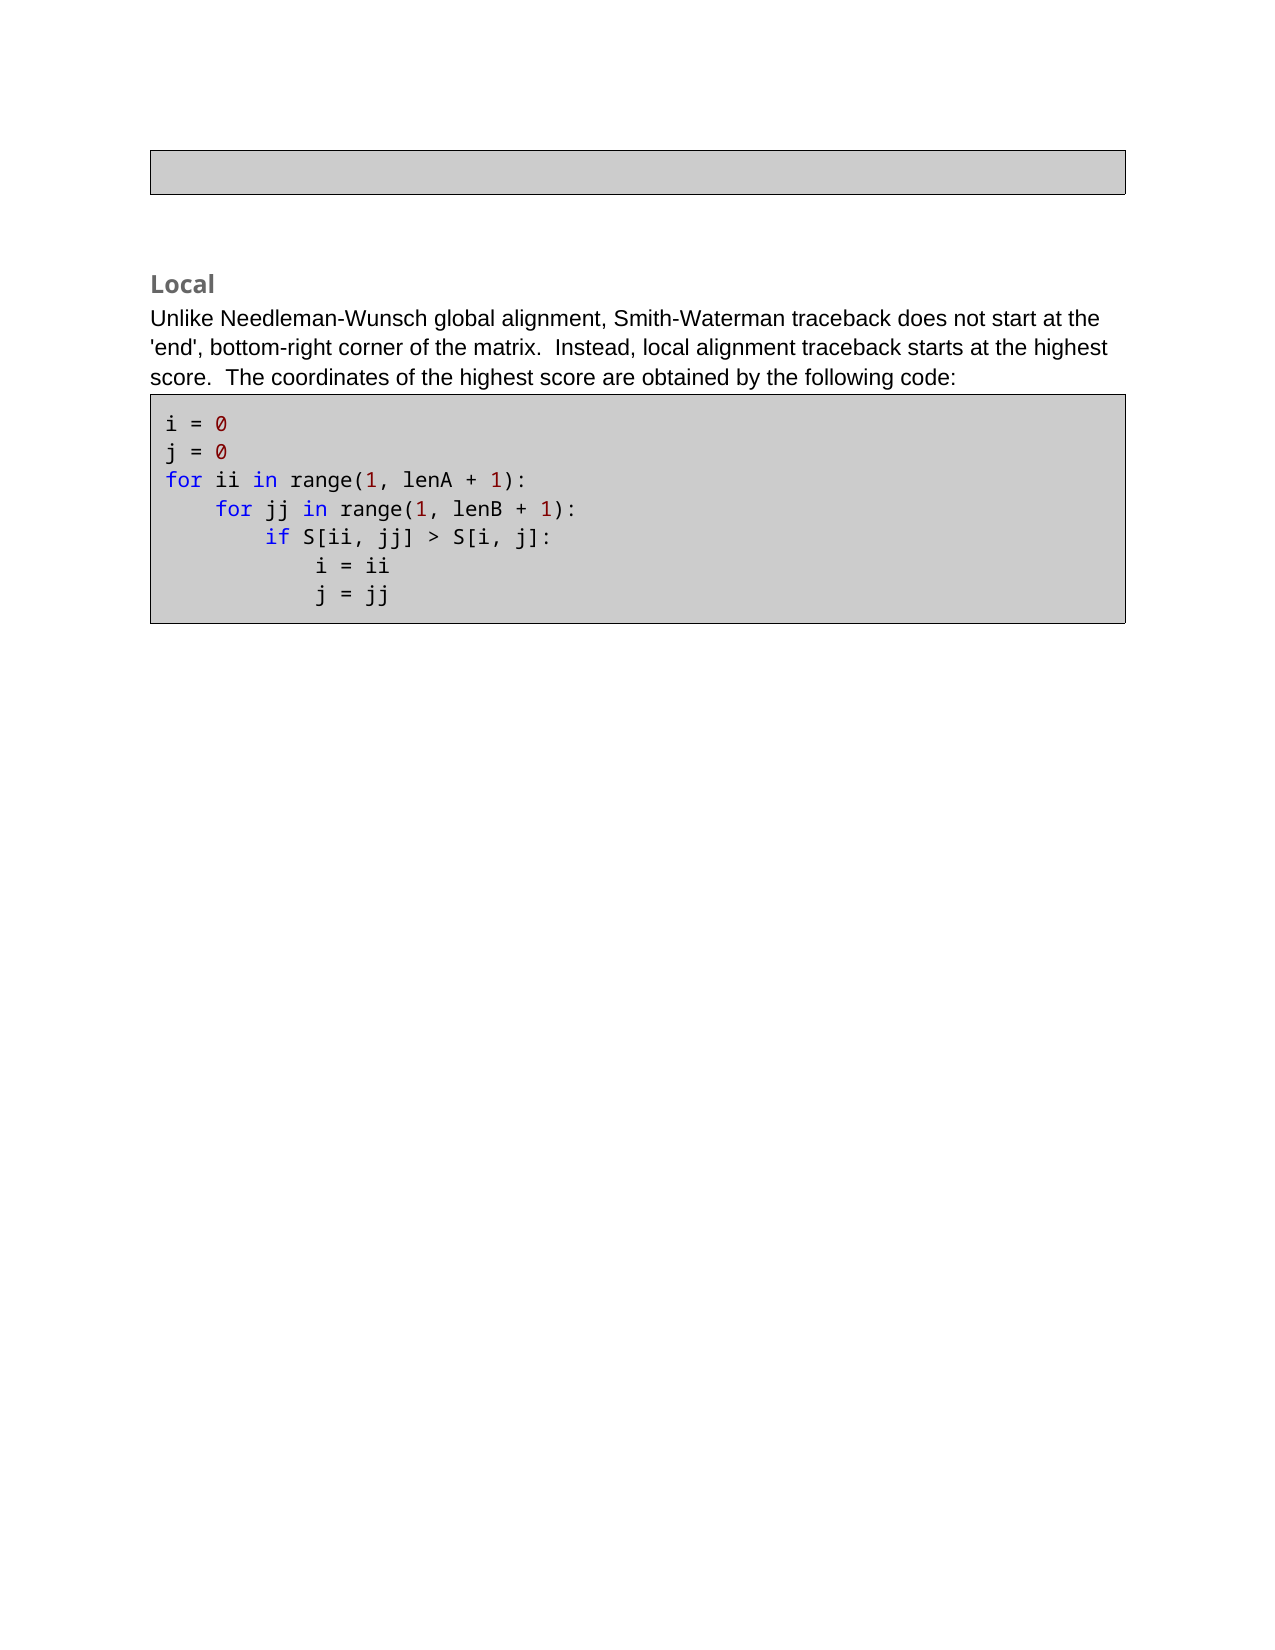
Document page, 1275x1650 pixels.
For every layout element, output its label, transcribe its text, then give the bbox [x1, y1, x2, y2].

text if S[ii, jj] > S[i, j]: [151, 507, 1125, 536]
text i = 0 [151, 395, 1125, 422]
text j = jj [151, 564, 1125, 623]
text for jj in range(1, lenB + 1): [151, 479, 1125, 507]
text j = 0 [151, 422, 1125, 451]
text i = ii [151, 536, 1125, 564]
subtitle Local [150, 266, 1125, 301]
text for ii in range(1, lenA + 1): [151, 451, 1125, 479]
text Unlike Needleman-Wunsch global alignment, Smith-Waterman traceback does not start at the 'end', bottom-right corner of the matrix. Instead, local alignment traceback starts at the highest score. The coordinates of the highest score are obtained by the following code: [150, 306, 1125, 390]
